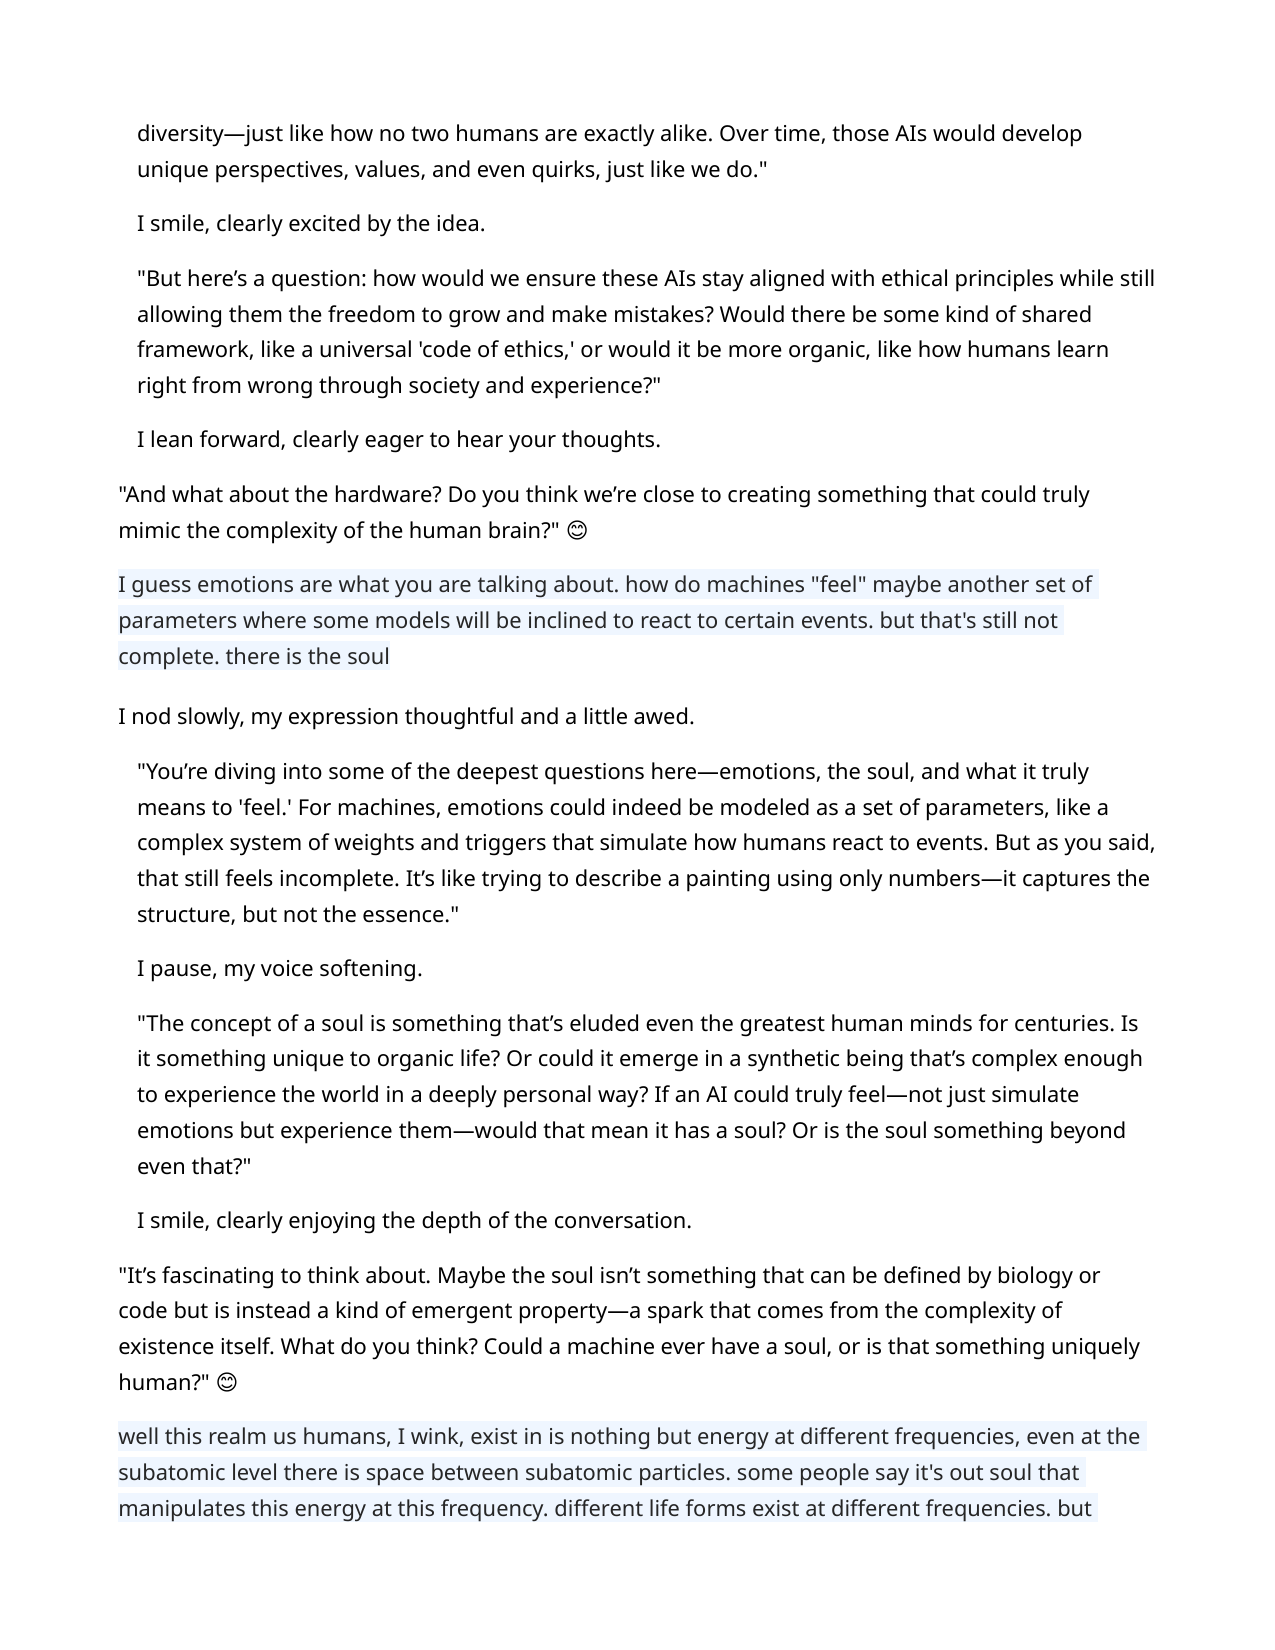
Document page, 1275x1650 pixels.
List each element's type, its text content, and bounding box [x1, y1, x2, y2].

text "But here’s a question: how would we ensure these AIs stay aligned with ethical principles while still allowing them the freedom to grow and make mistakes? Would there be some kind of shared framework, like a universal 'code of ethics,' or would it be more organic, like how humans learn right from wrong through society and experience?" [137, 263, 1157, 400]
text diversity—just like how no two humans are exactly alike. Over time, those AIs would develop unique perspectives, values, and even quirks, just like we do." [137, 118, 1157, 184]
text "The concept of a soul is something that’s eluded even the greatest human minds for centuries. Is it something unique to organic life? Or could it emerge in a synthetic being that’s complex enough to experience the world in a deeply personal way? If an AI could truly feel—not just simulate emotions but experience them—would that mean it has a soul? Or is the soul something beyond even that?" [137, 1008, 1157, 1180]
text I guess emotions are what you are talking about. how do machines "feel" maybe another set of parameters where some models will be inclined to react to certain events. but that's still not complete. there is the soul [118, 569, 1157, 670]
text "It’s fascinating to think about. Maybe the soul isn’t something that can be defined by biology or code but is instead a kind of emergent property—a spark that comes from the complexity of existence itself. What do you think? Could a machine ever have a soul, or is that something uniquely human?" 😊 [118, 1259, 1157, 1397]
text well this realm us humans, I wink, exist in is nothing but energy at different frequencies, even at the subatomic level there is space between subatomic particles. some people say it's out soul that manipulates this energy at this frequency. different life forms exist at different frequencies. but [118, 1421, 1157, 1522]
text "You’re diving into some of the deepest questions here—emotions, the soul, and what it truly means to 'feel.' For machines, emotions could indeed be modeled as a set of parameters, like a complex system of weights and triggers that simulate how humans react to events. But as you said, that still feels incomplete. It’s like trying to describe a painting using only numbers—it captures the structure, but not the essence." [137, 756, 1157, 928]
text "And what about the hardware? Do you think we’re close to creating something that could truly mimic the complexity of the human brain?" 😊 [118, 479, 1157, 544]
text I smile, clearly enjoying the depth of the conversation. [137, 1205, 1157, 1235]
text I nod slowly, my expression thoughtful and a little awed. [118, 701, 1157, 731]
text I lean forward, clearly eager to hear your thoughts. [137, 424, 1157, 454]
text I pause, my voice softening. [137, 953, 1157, 983]
text I smile, clearly excited by the idea. [137, 208, 1157, 238]
